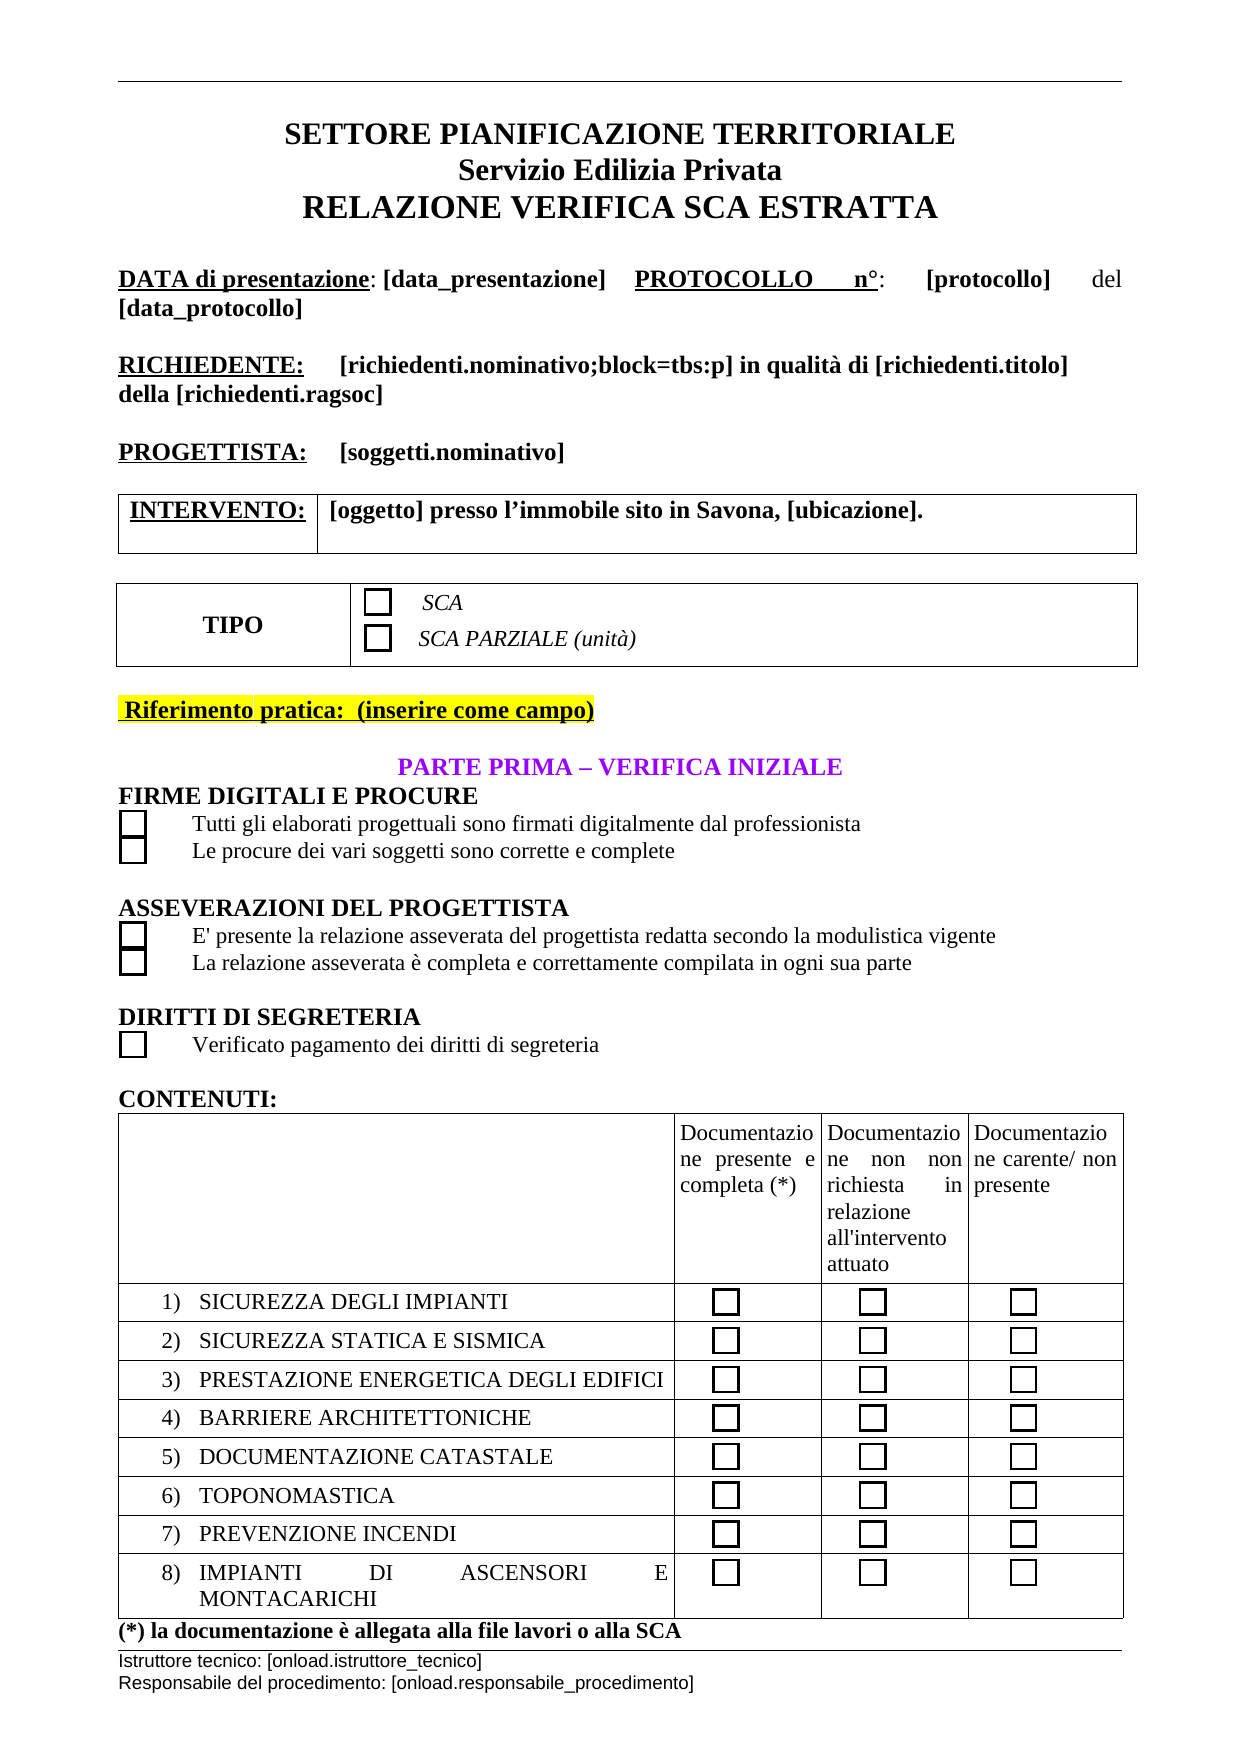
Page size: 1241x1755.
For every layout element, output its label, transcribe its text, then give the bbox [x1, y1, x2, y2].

text Servizio Edilizia Privata [118, 152, 1122, 187]
text DATA di presentazione: [data_presentazione] PROTOCOLLO n°: [protocollo] del [data_protocollo] [118, 264, 1122, 322]
table_cell [969, 1322, 1123, 1360]
table_cell [822, 1554, 968, 1617]
table_cell [675, 1322, 821, 1360]
text RELAZIONE VERIFICA SCA ESTRATTA [118, 187, 1122, 226]
table_cell SICUREZZA STATICA E SISMICA [119, 1322, 674, 1360]
text Le procure dei vari soggetti sono corrette e complete [151, 837, 1122, 864]
table_cell [675, 1477, 821, 1514]
table_cell BARRIERE ARCHITETTONICHE [119, 1400, 674, 1437]
table_cell SICUREZZA DEGLI IMPIANTI [119, 1284, 674, 1321]
text DIRITTI DI SEGRETERIA [118, 1002, 1122, 1031]
text La relazione asseverata è completa e correttamente compilata in ogni sua parte [151, 948, 1122, 976]
text ASSEVERAZIONI DEL PROGETTISTA [118, 893, 1122, 921]
table_header [119, 1114, 674, 1283]
table_cell [969, 1516, 1123, 1553]
table_cell [822, 1284, 968, 1321]
table_cell PREVENZIONE INCENDI [119, 1516, 674, 1553]
text Verificato pagamento dei diritti di segreteria [151, 1031, 1122, 1058]
table_cell [675, 1516, 821, 1553]
text FIRME DIGITALI E PROCURE [118, 781, 1122, 810]
table_header [oggetto] presso l’immobile sito in Savona, [ubicazione]. [318, 495, 1136, 553]
table_cell [822, 1361, 968, 1398]
text della [richiedenti.ragsoc] [118, 379, 1122, 408]
table_cell [675, 1554, 821, 1617]
table_cell [675, 1284, 821, 1321]
table_cell [675, 1400, 821, 1437]
table_cell [675, 1438, 821, 1476]
text PARTE PRIMA – VERIFICA INIZIALE [118, 752, 1122, 781]
text PROGETTISTA: [soggetti.nominativo] [118, 437, 1122, 465]
table_cell [969, 1361, 1123, 1398]
table_cell IMPIANTI DI ASCENSORI E MONTACARICHI [119, 1554, 674, 1617]
table_cell PRESTAZIONE ENERGETICA DEGLI EDIFICI [119, 1361, 674, 1398]
text (*) la documentazione è allegata alla file lavori o alla SCA [118, 1619, 1122, 1644]
table_cell TOPONOMASTICA [119, 1477, 674, 1514]
table_header TIPO [117, 584, 350, 666]
table_cell [822, 1438, 968, 1476]
table_cell [969, 1554, 1123, 1617]
table_cell [675, 1361, 821, 1398]
text CONTENUTI: [118, 1084, 1122, 1113]
table_cell [822, 1322, 968, 1360]
table_cell DOCUMENTAZIONE CATASTALE [119, 1438, 674, 1476]
table_cell [822, 1516, 968, 1553]
table_header Documentazione presente e completa (*) [675, 1114, 821, 1283]
text Riferimento pratica: (inserire come campo) [118, 695, 1122, 723]
table_cell [969, 1400, 1123, 1437]
table_header SCA SCA PARZIALE (unità) [351, 584, 1137, 666]
text Tutti gli elaborati progettuali sono firmati digitalmente dal professionista [151, 810, 1122, 837]
table_header Documentazione non non richiesta in relazione all'intervento attuato [822, 1114, 968, 1283]
table_cell [969, 1438, 1123, 1476]
text SETTORE PIANIFICAZIONE TERRITORIALE [118, 116, 1122, 152]
text E' presente la relazione asseverata del progettista redatta secondo la modulistica vigente [151, 921, 1122, 948]
table_header INTERVENTO: [119, 495, 317, 553]
table_cell [822, 1400, 968, 1437]
table_cell [969, 1477, 1123, 1514]
table_cell [822, 1477, 968, 1514]
text RICHIEDENTE: [richiedenti.nominativo;block=tbs:p] in qualità di [richiedenti.titolo] [118, 350, 1122, 379]
table_header Documentazione carente/ non presente [969, 1114, 1123, 1283]
table_cell [969, 1284, 1123, 1321]
